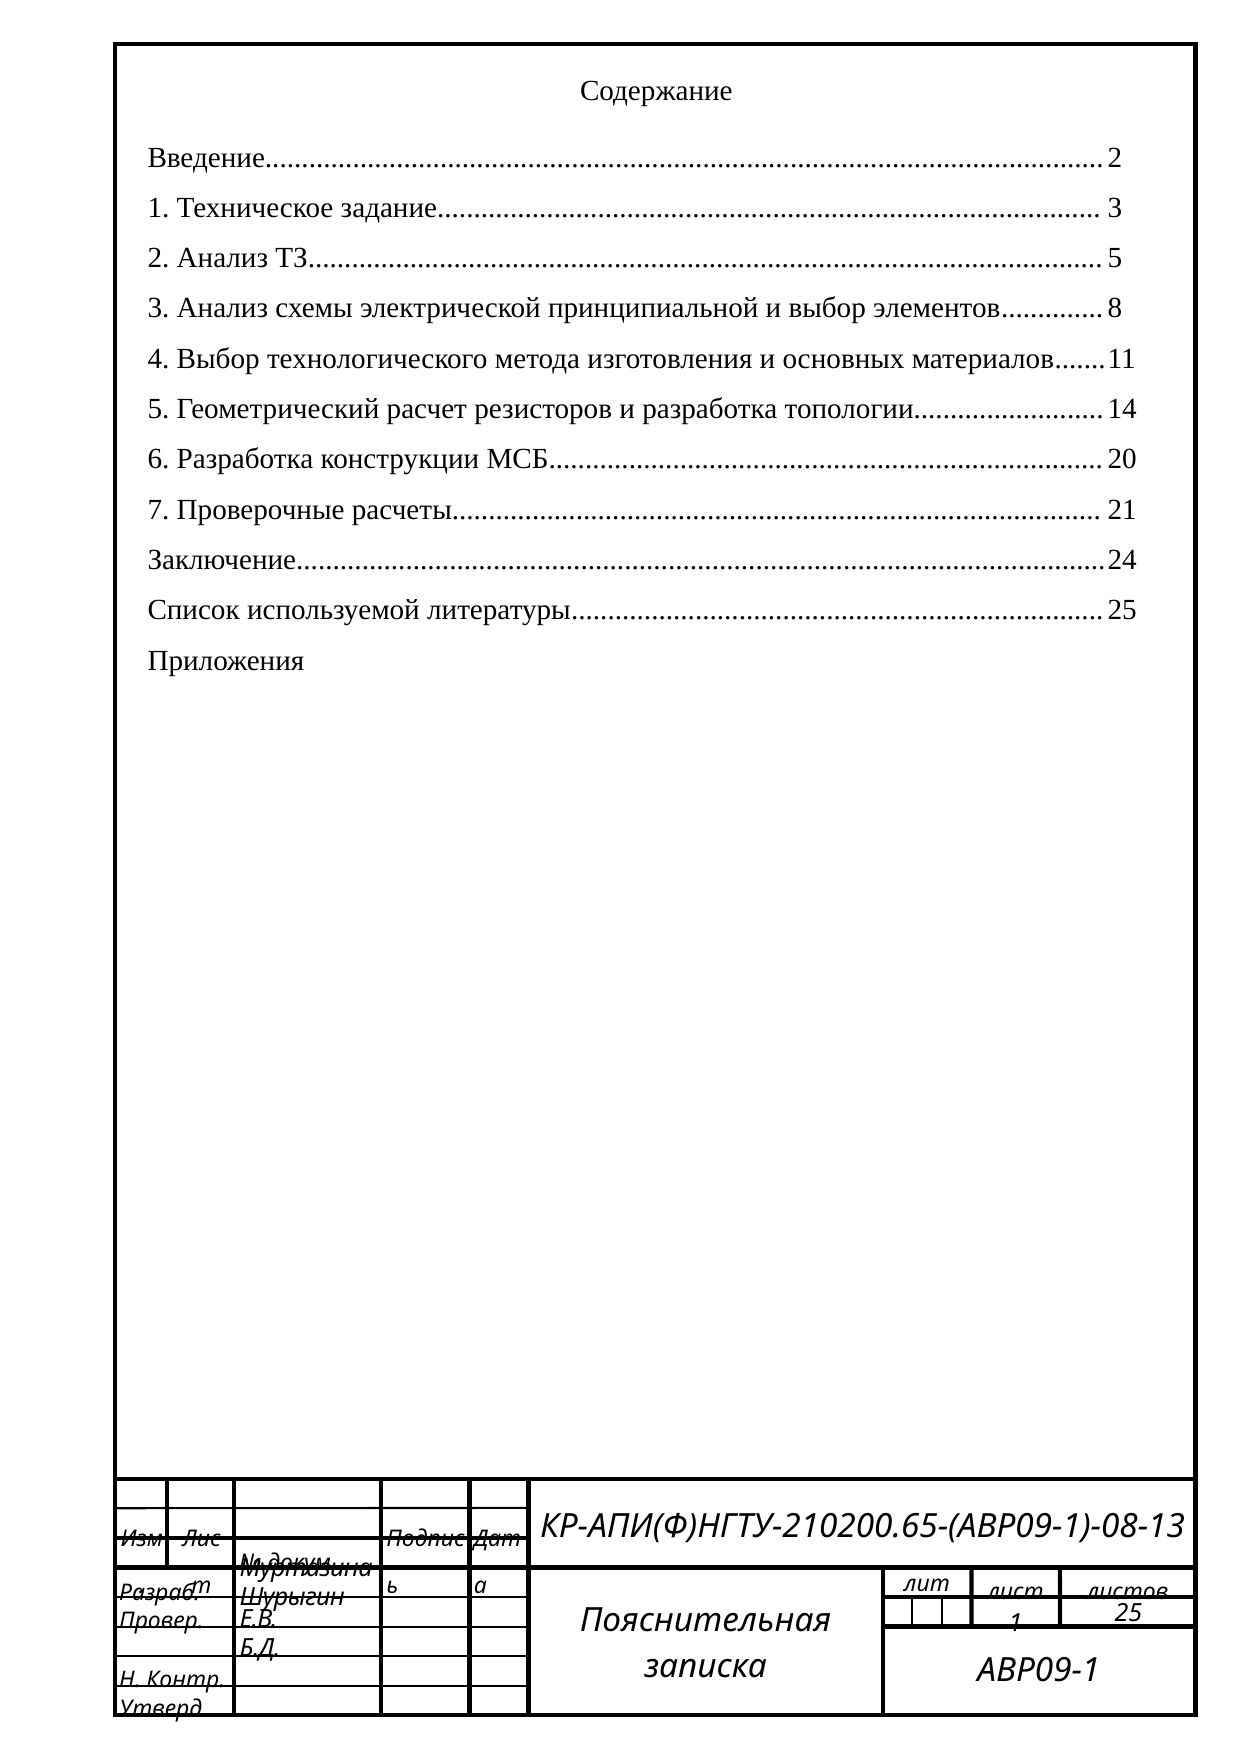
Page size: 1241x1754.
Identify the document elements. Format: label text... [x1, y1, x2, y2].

text 2. Анализ ТЗ............................................................................................................. 5 [147, 240, 1165, 274]
text Содержание [147, 73, 1165, 106]
text Заключение............................................................................................................... 24 [147, 542, 1165, 576]
text 7. Проверочные расчеты......................................................................................... 21 [147, 492, 1165, 525]
text Введение................................................................................................................... 2 [147, 140, 1165, 173]
text Приложения [147, 643, 1165, 676]
text 4. Выбор технологического метода изготовления и основных материалов....... 11 [147, 341, 1165, 374]
text 3. Анализ схемы электрической принципиальной и выбор элементов.............. 8 [147, 291, 1165, 324]
text 1. Техническое задание........................................................................................... 3 [147, 190, 1165, 223]
text Список используемой литературы......................................................................... 25 [147, 592, 1165, 626]
text 6. Разработка конструкции МСБ............................................................................ 20 [147, 442, 1165, 475]
text 5. Геометрический расчет резисторов и разработка топологии.......................... 14 [147, 391, 1165, 425]
